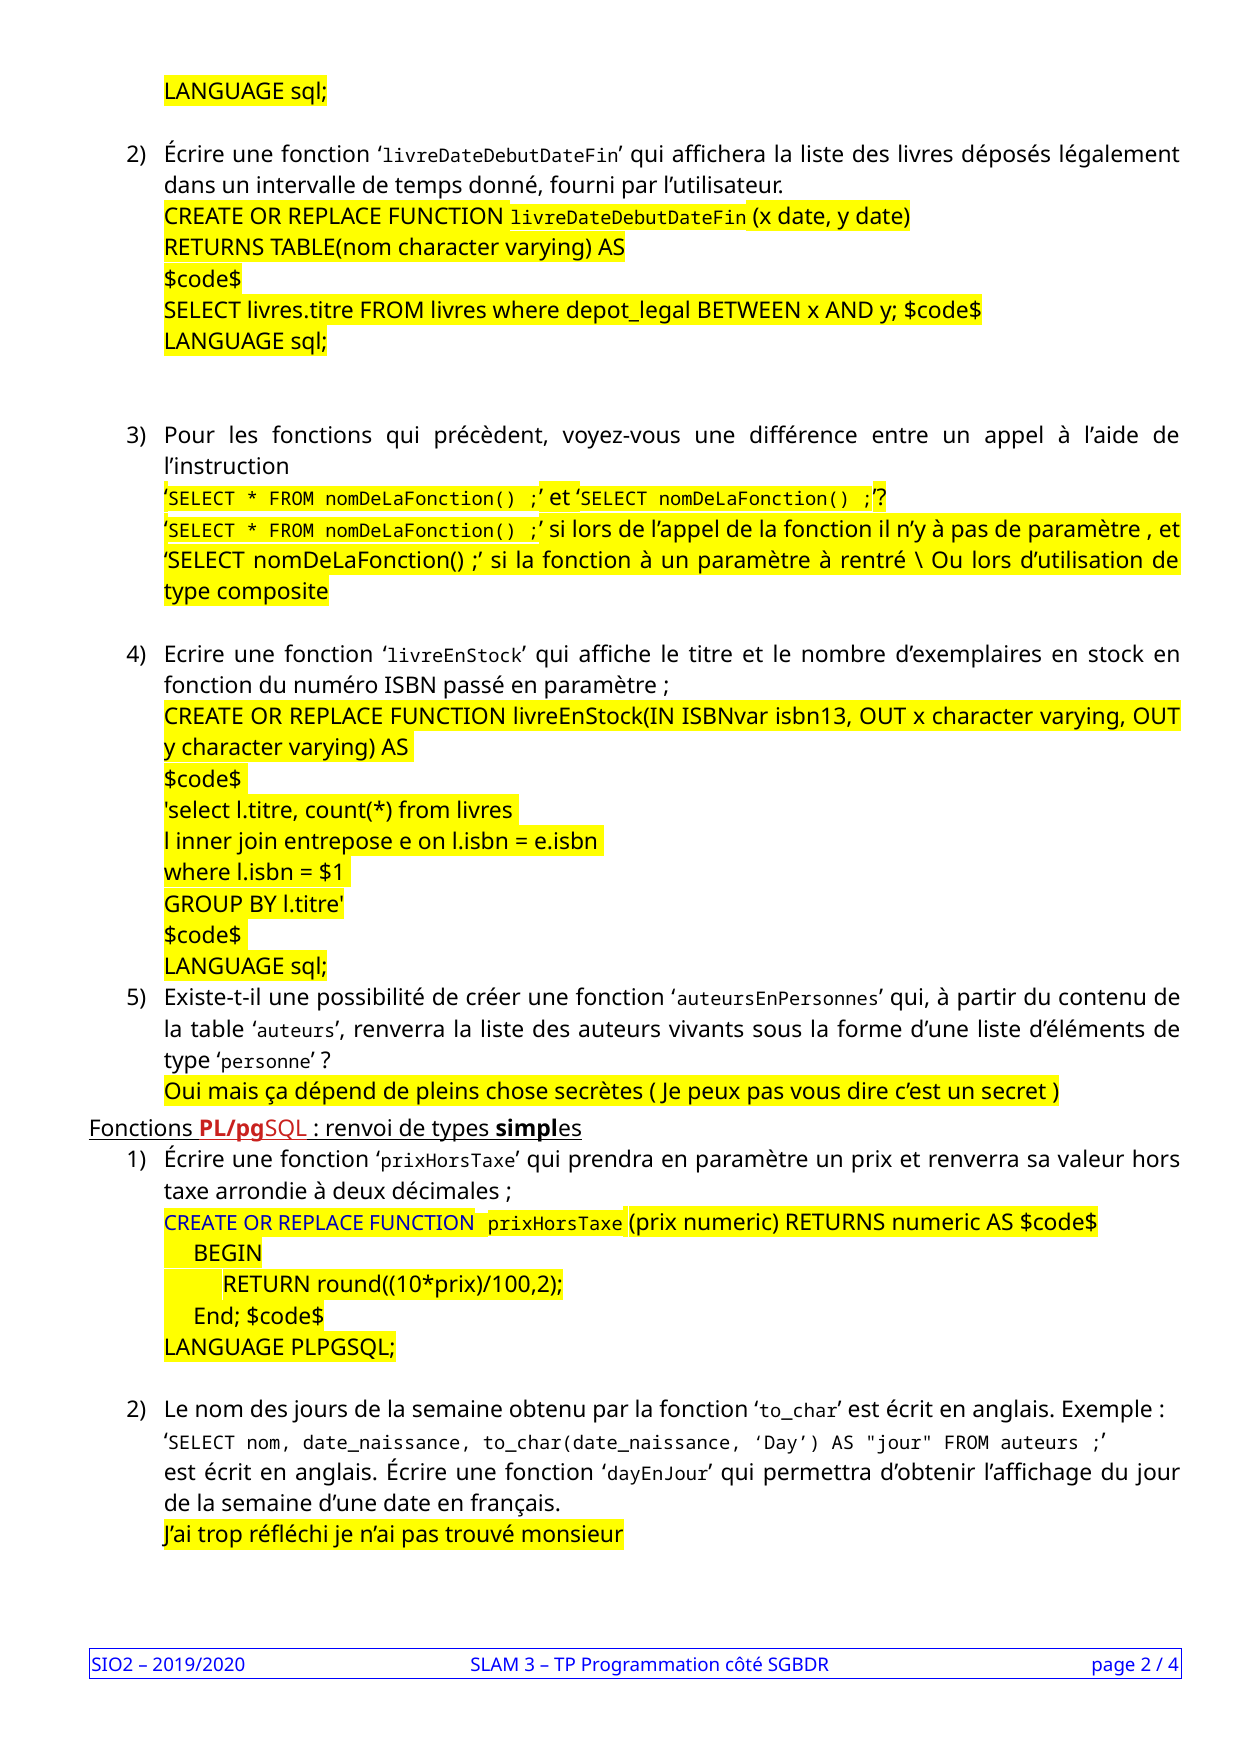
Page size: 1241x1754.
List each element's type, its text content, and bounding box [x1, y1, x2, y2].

text LANGUAGE sql; [163, 75, 1181, 106]
text Oui mais ça dépend de pleins chose secrètes ( Je peux pas vous dire c’est un secret ) [163, 1075, 1181, 1106]
text CREATE OR REPLACE FUNCTION livreEnStock(IN ISBNvar isbn13, OUT x character varying, OUT y character varying) AS [163, 700, 1181, 762]
text $code$ [163, 762, 1181, 794]
subtitle Fonctions PL/pgSQL : renvoi de types simples [88, 1112, 1181, 1143]
text RETURNS TABLE(nom character varying) AS [163, 231, 1181, 262]
text SELECT livres.titre FROM livres where depot_legal BETWEEN x AND y; $code$ [163, 294, 1181, 325]
text LANGUAGE sql; [163, 950, 1181, 981]
list Écrire une fonction ‘livreDateDebutDateFin’ qui affichera la liste des livres déposés légalement dans un intervalle de temps donné, fourni par l’utilisateur. [126, 137, 1181, 200]
text 'select l.titre, count(*) from livres [163, 794, 1181, 825]
text RETURN round((10*prix)/100,2); [163, 1268, 1181, 1300]
text where l.isbn = $1 [163, 856, 1181, 887]
text l inner join entrepose e on l.isbn = e.isbn [163, 825, 1181, 856]
text BEGIN [163, 1237, 1181, 1268]
list Le nom des jours de la semaine obtenu par la fonction ‘to_char’ est écrit en anglais. Exemple : ‘SELECT nom, date_naissance, to_char(date_naissance, ‘Day’) AS "jour" FROM auteurs ;’ est écrit en anglais. Écrire une fonction ‘dayEnJour’ qui permettra d’obtenir l’affichage du jour de la semaine d’une date en français. [126, 1393, 1181, 1518]
text LANGUAGE sql; [163, 325, 1181, 356]
list Écrire une fonction ‘prixHorsTaxe’ qui prendra en paramètre un prix et renverra sa valeur hors taxe arrondie à deux décimales ; [126, 1143, 1181, 1206]
text $code$ [163, 262, 1181, 294]
text CREATE OR REPLACE FUNCTION livreDateDebutDateFin (x date, y date) [163, 200, 1181, 231]
text GROUP BY l.titre' [163, 887, 1181, 919]
text LANGUAGE PLPGSQL; [163, 1331, 1181, 1362]
list Ecrire une fonction ‘livreEnStock’ qui affiche le titre et le nombre d’exemplaires en stock en fonction du numéro ISBN passé en paramètre ; [126, 637, 1181, 700]
text ‘SELECT * FROM nomDeLaFonction() ;’ si lors de l’appel de la fonction il n’y à pas de paramètre , et ‘SELECT nomDeLaFonction() ;’ si la fonction à un paramètre à rentré \ Ou lors d’utilisation de type composite [163, 512, 1181, 606]
text CREATE OR REPLACE FUNCTION prixHorsTaxe (prix numeric) RETURNS numeric AS $code$ [163, 1206, 1181, 1237]
text End; $code$ [163, 1300, 1181, 1331]
list Pour les fonctions qui précèdent, voyez-vous une différence entre un appel à l’aide de l’instruction ‘SELECT * FROM nomDeLaFonction() ;’ et ‘SELECT nomDeLaFonction() ;’? [126, 419, 1181, 512]
text $code$ [163, 919, 1181, 950]
text J’ai trop réfléchi je n’ai pas trouvé monsieur [163, 1518, 1181, 1550]
list Existe-t-il une possibilité de créer une fonction ‘auteursEnPersonnes’ qui, à partir du contenu de la table ‘auteurs’, renverra la liste des auteurs vivants sous la forme d’une liste d’éléments de type ‘personne’ ? [126, 981, 1181, 1075]
